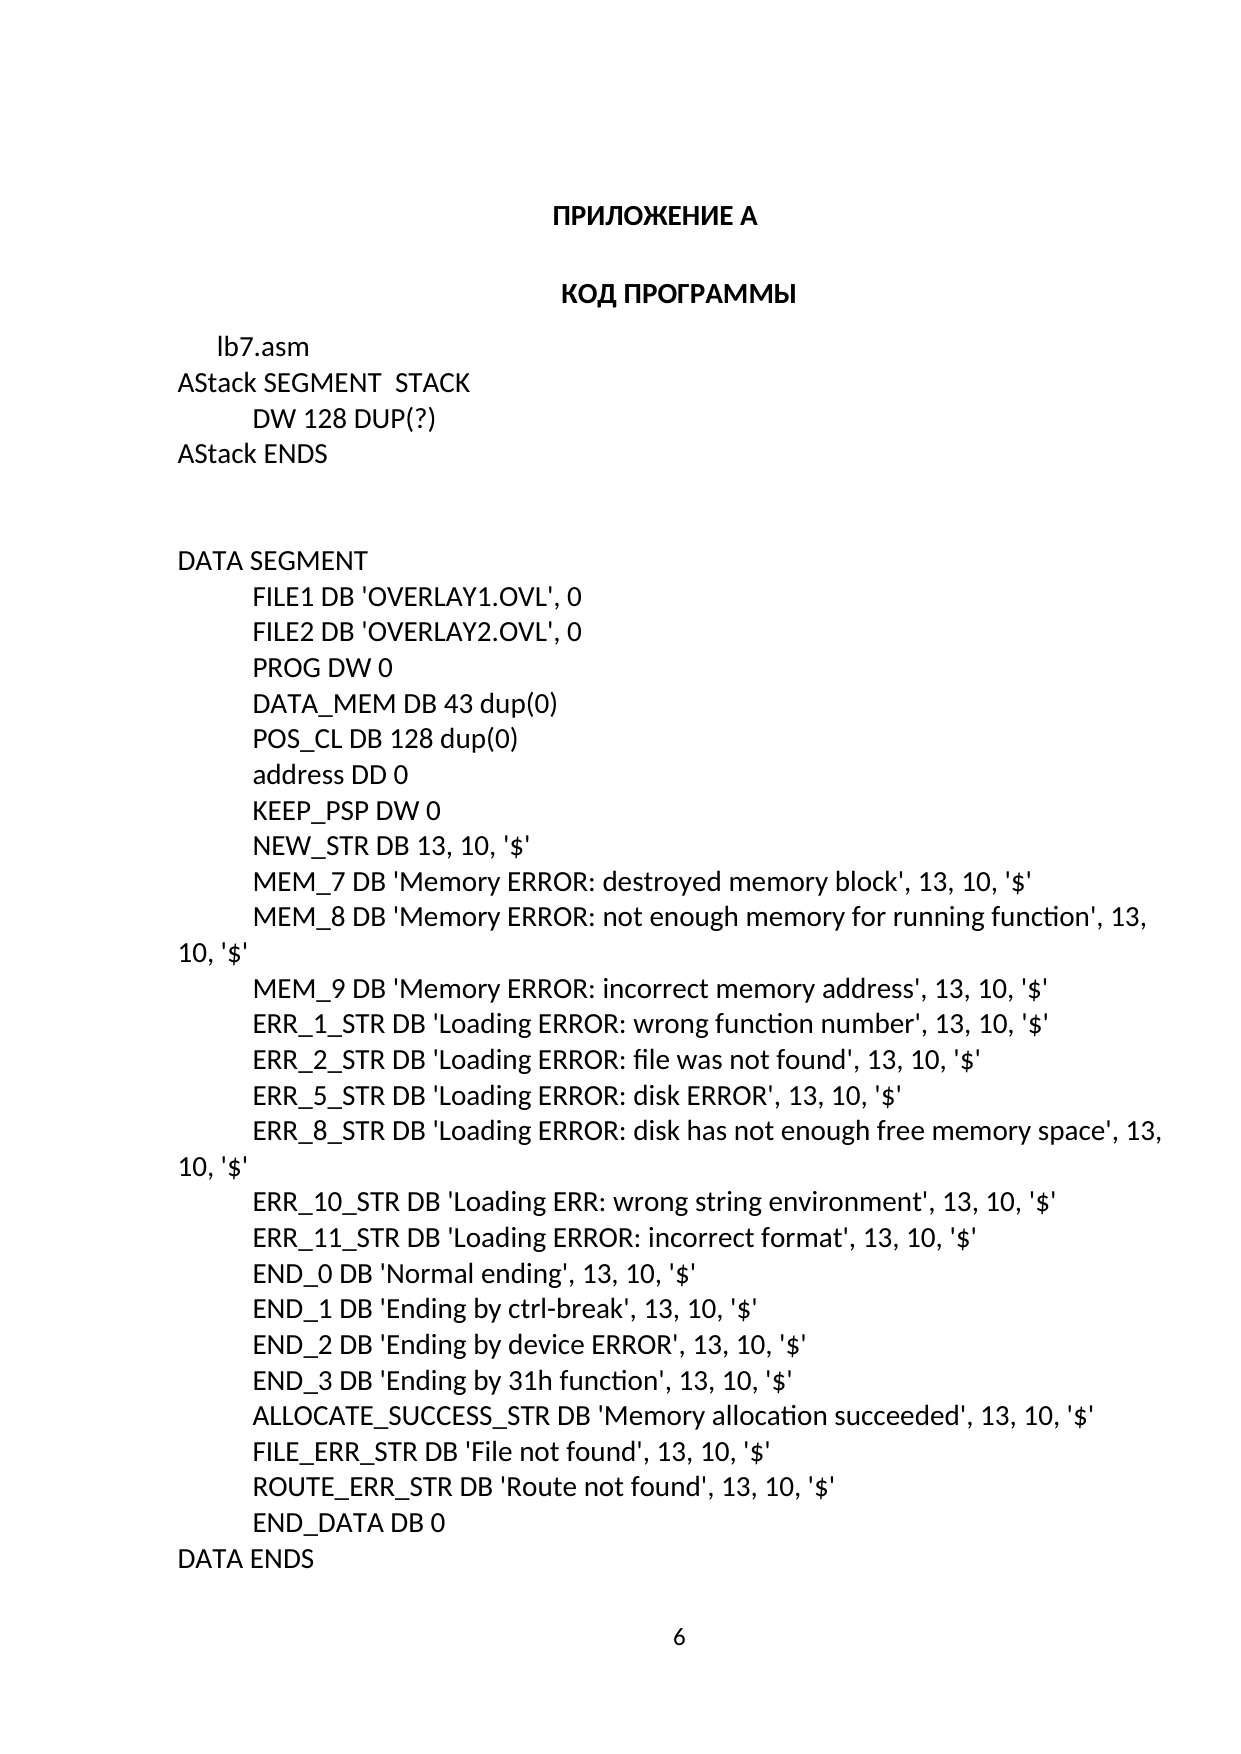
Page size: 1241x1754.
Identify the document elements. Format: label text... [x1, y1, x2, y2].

text ERR_1_STR DB 'Loading ERROR: wrong function number', 13, 10, '$' [177, 1005, 1181, 1041]
text KEEP_PSP DW 0 [177, 792, 1181, 827]
text END_1 DB 'Ending by ctrl-break', 13, 10, '$' [177, 1290, 1181, 1326]
text lb7.asm [177, 328, 1181, 364]
text FILE_ERR_STR DB 'File not found', 13, 10, '$' [177, 1433, 1181, 1468]
text ROUTE_ERR_STR DB 'Route not found', 13, 10, '$' [177, 1468, 1181, 1504]
text ERR_5_STR DB 'Loading ERROR: disk ERROR', 13, 10, '$' [177, 1077, 1181, 1112]
text ALLOCATE_SUCCESS_STR DB 'Memory allocation succeeded', 13, 10, '$' [177, 1397, 1181, 1433]
text DATA_MEM DB 43 dup(0) [177, 685, 1181, 720]
text DW 128 DUP(?) [177, 400, 1181, 435]
text AStack ENDS [177, 435, 1181, 471]
text END_DATA DB 0 [177, 1504, 1181, 1540]
text PROG DW 0 [177, 649, 1181, 685]
text FILE2 DB 'OVERLAY2.OVL', 0 [177, 613, 1181, 649]
text ERR_11_STR DB 'Loading ERROR: incorrect format', 13, 10, '$' [177, 1219, 1181, 1255]
text POS_CL DB 128 dup(0) [177, 720, 1181, 756]
text FILE1 DB 'OVERLAY1.OVL', 0 [177, 578, 1181, 613]
text ПРИЛОЖЕНИЕ А [477, 197, 1181, 232]
text ERR_8_STR DB 'Loading ERROR: disk has not enough free memory space', 13, 10, '$' [177, 1112, 1181, 1183]
text MEM_7 DB 'Memory ERROR: destroyed memory block', 13, 10, '$' [177, 863, 1181, 898]
text address DD 0 [177, 756, 1181, 792]
text END_0 DB 'Normal ending', 13, 10, '$' [177, 1255, 1181, 1290]
text ERR_2_STR DB 'Loading ERROR: file was not found', 13, 10, '$' [177, 1041, 1181, 1077]
text MEM_9 DB 'Memory ERROR: incorrect memory address', 13, 10, '$' [177, 970, 1181, 1005]
text END_2 DB 'Ending by device ERROR', 13, 10, '$' [177, 1326, 1181, 1362]
text NEW_STR DB 13, 10, '$' [177, 827, 1181, 863]
text ERR_10_STR DB 'Loading ERR: wrong string environment', 13, 10, '$' [177, 1183, 1181, 1219]
text END_3 DB 'Ending by 31h function', 13, 10, '$' [177, 1362, 1181, 1397]
text AStack SEGMENT STACK [177, 364, 1181, 400]
text DATA ENDS [177, 1540, 1181, 1575]
text MEM_8 DB 'Memory ERROR: not enough memory for running function', 13, 10, '$' [177, 898, 1181, 970]
text DATA SEGMENT [177, 542, 1181, 578]
text КОД ПРОГРАММЫ [177, 275, 1181, 311]
